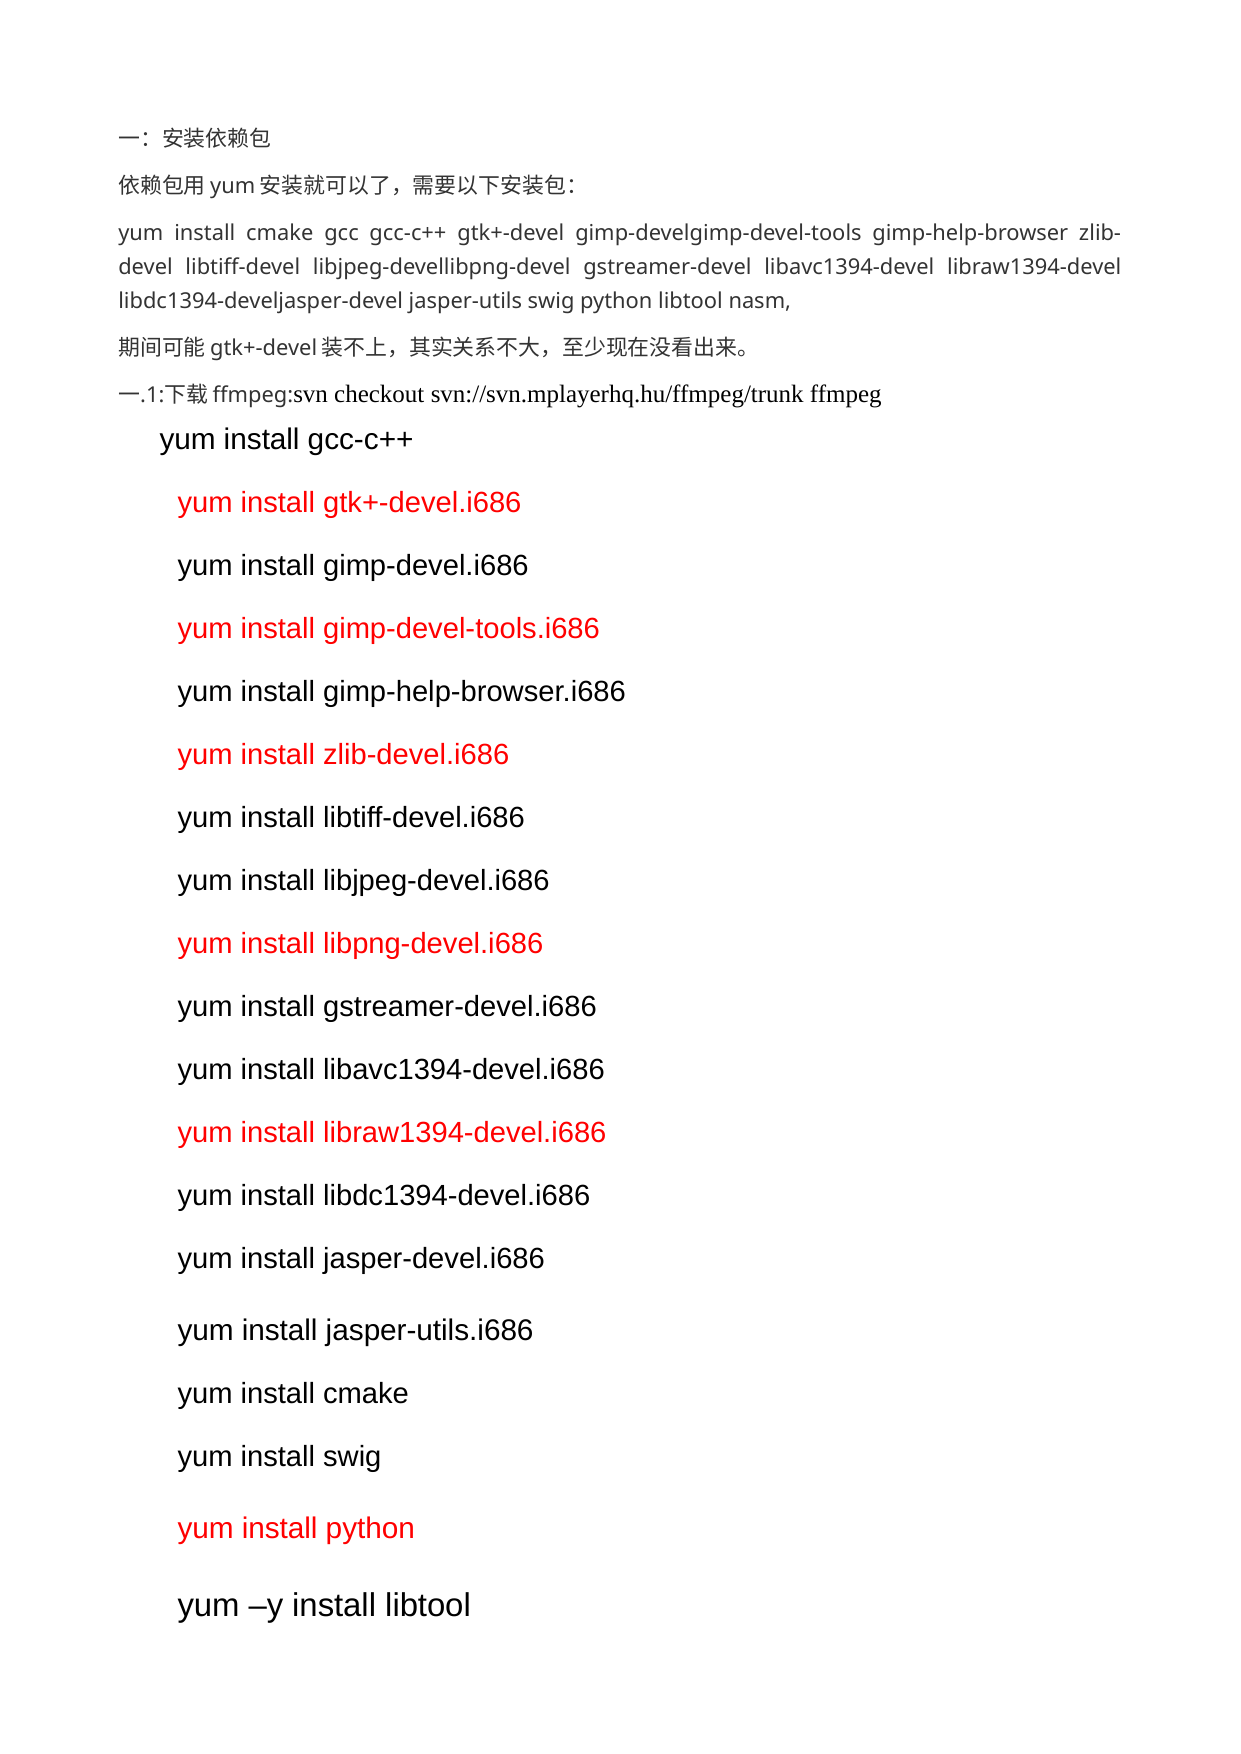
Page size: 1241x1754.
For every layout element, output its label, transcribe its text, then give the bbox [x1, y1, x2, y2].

text yum install libraw1394-devel.i686 [177, 1115, 1063, 1149]
text yum install jasper-utils.i686 [177, 1304, 1063, 1347]
text yum –y install libtool [177, 1574, 1063, 1624]
text 一：安装依赖包 [118, 118, 1122, 152]
text 一.1:下载ffmpeg:svn checkout svn://svn.mplayerhq.hu/ffmpeg/trunk ffmpeg [118, 374, 1122, 409]
text yum install jasper-devel.i686 [177, 1241, 1063, 1275]
text yum install libavc1394-devel.i686 [177, 1052, 1063, 1086]
text yum install zlib-devel.i686 [177, 737, 1063, 771]
text yum install gimp-devel.i686 [177, 548, 1063, 582]
text yum install gstreamer-devel.i686 [177, 989, 1063, 1023]
text yum install libjpeg-devel.i686 [177, 863, 1063, 897]
text yum install gcc-c++ [118, 421, 1122, 456]
text yum install libtiff-devel.i686 [177, 800, 1063, 834]
text 依赖包用yum安装就可以了，需要以下安装包： [118, 165, 1122, 199]
text yum install libdc1394-devel.i686 [177, 1178, 1063, 1212]
text yum install cmake gcc gcc-c++ gtk+-devel gimp-develgimp-devel-tools gimp-help-browser zlib-devel libtiff-devel libjpeg-devellibpng-devel gstreamer-devel libavc1394-devel libraw1394-devel libdc1394-develjasper-devel jasper-utils swig python libtool nasm, [118, 212, 1122, 315]
text yum install python [177, 1502, 1063, 1544]
text yum install gtk+-devel.i686 [177, 485, 1063, 519]
text yum install gimp-devel-tools.i686 [177, 611, 1063, 645]
text yum install gimp-help-browser.i686 [177, 674, 1063, 708]
text yum install cmake [177, 1376, 1063, 1409]
text 期间可能gtk+-devel装不上，其实关系不大，至少现在没看出来。 [118, 327, 1122, 362]
text yum install swig [177, 1439, 1063, 1473]
text yum install libpng-devel.i686 [177, 926, 1063, 960]
